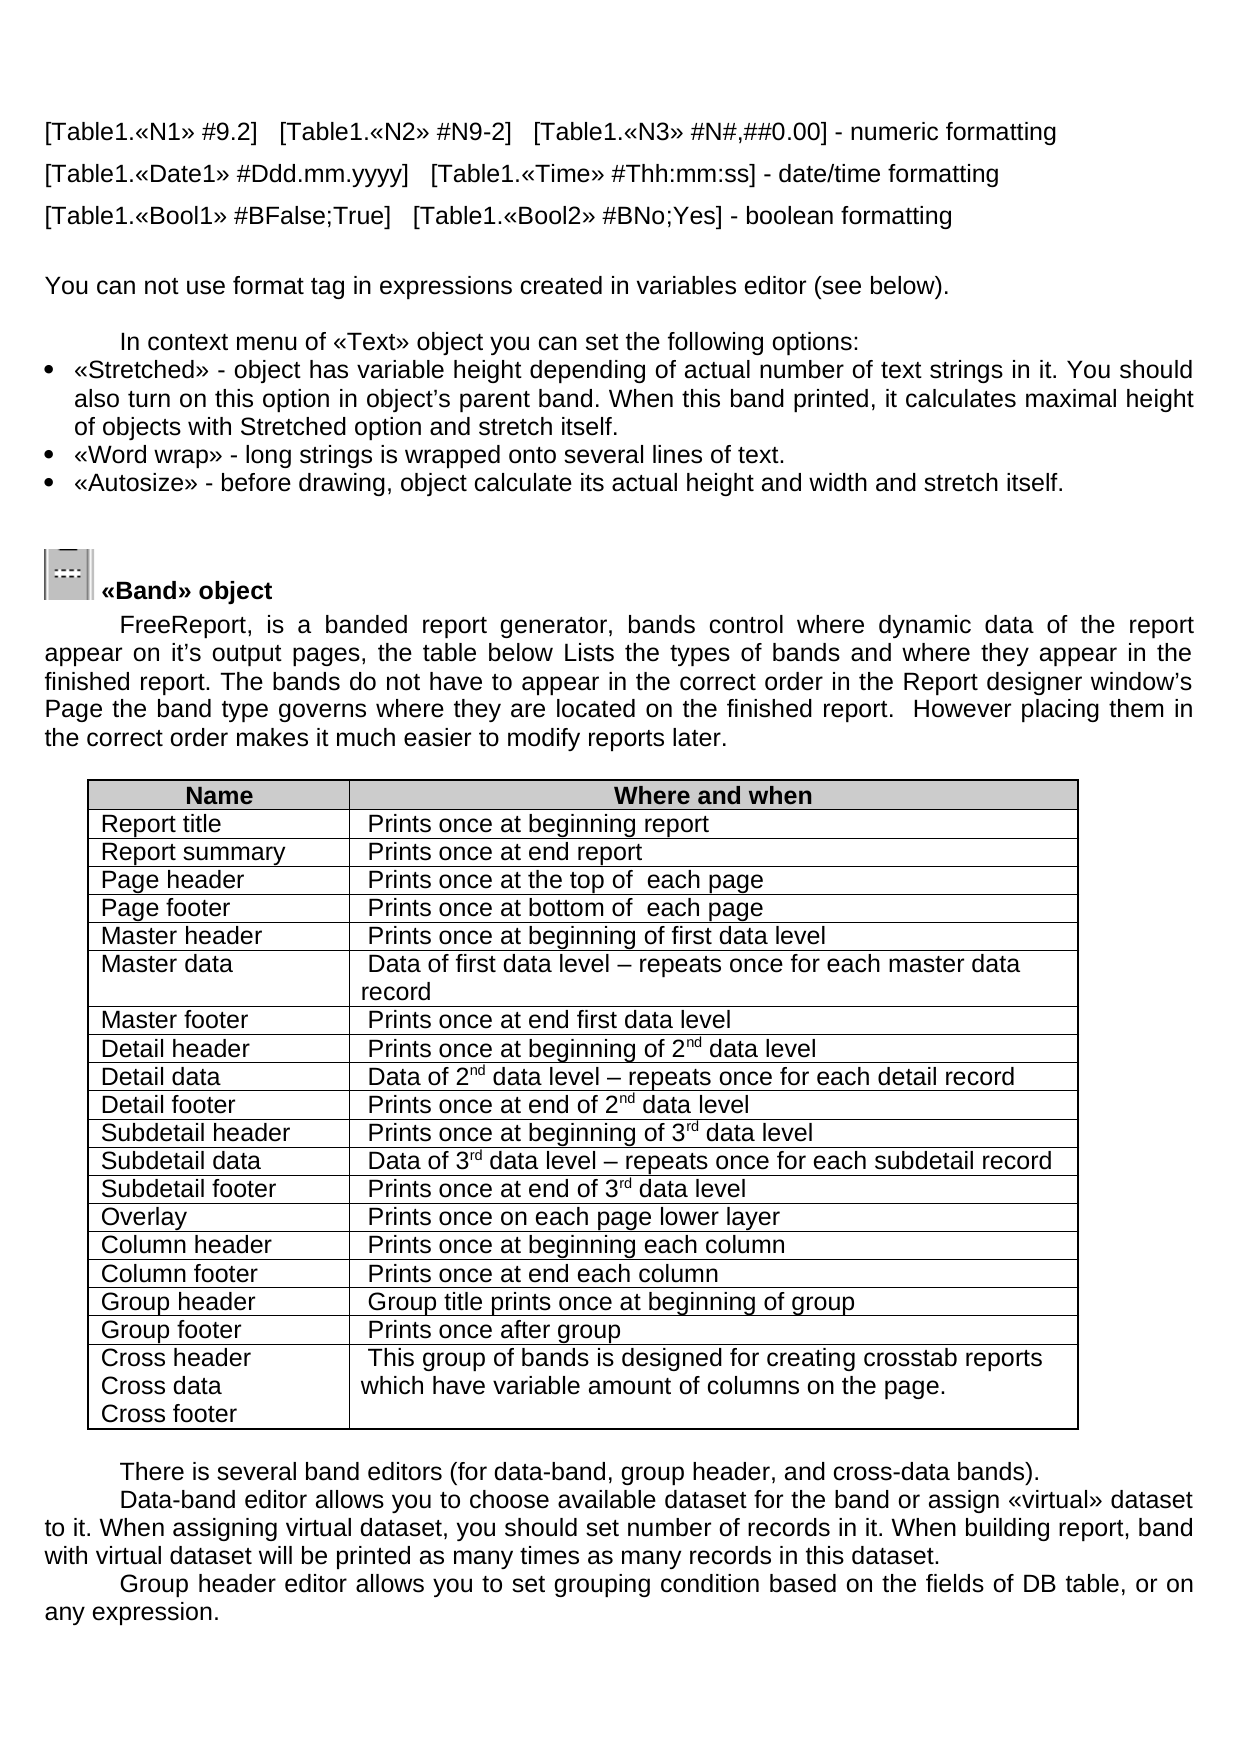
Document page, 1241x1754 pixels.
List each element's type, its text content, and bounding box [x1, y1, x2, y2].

table_cell Detail data [89, 1063, 349, 1090]
table_cell Prints once at end of 2nd data level [350, 1091, 1077, 1119]
table_cell Master header [89, 923, 349, 950]
table_cell Group footer [89, 1316, 349, 1344]
text There is several band editors (for data-band, group header, and cross-data bands). [119, 1458, 1196, 1486]
text [Table1.«Date1» #Ddd.mm.yyyy] [Table1.«Time» #Thh:mm:ss] - date/time formatting [44, 160, 1196, 188]
text You can not use format tag in expressions created in variables editor (see below). [44, 272, 1196, 300]
text FreeReport, is a banded report generator, bands control where dynamic data of the report appear on it’s output pages, the table below Lists the types of bands and where they appear in the finished report. The bands do not have to appear in the correct order in the Report designer window’s Page the band type governs where they are located on the finished report. However placing them in the correct order makes it much easier to modify reports later. [44, 611, 1196, 751]
table_cell Prints once at bottom of each page [350, 895, 1077, 922]
table_cell Data of 3rd data level – repeats once for each subdetail record [350, 1148, 1077, 1175]
table_cell Report title [89, 810, 349, 838]
table_cell Subdetail data [89, 1148, 349, 1175]
table_cell Prints once on each page lower layer [350, 1204, 1077, 1231]
table_cell Page header [89, 867, 349, 894]
table_cell Report summary [89, 839, 349, 866]
table_cell Prints once at end report [350, 839, 1077, 866]
table_cell Column footer [89, 1260, 349, 1287]
table_cell Subdetail footer [89, 1176, 349, 1203]
table_cell Data of first data level – repeats once for each master data record [350, 951, 1077, 1006]
table_cell Prints once at beginning of 3rd data level [350, 1120, 1077, 1147]
text [Table1.«N1» #9.2] [Table1.«N2» #N9-2] [Table1.«N3» #N#,##0.00] - numeric formatting [44, 118, 1196, 146]
table_cell Prints once at beginning each column [350, 1232, 1077, 1259]
text Data-band editor allows you to choose available dataset for the band or assign «virtual» dataset to it. When assigning virtual dataset, you should set number of records in it. When building report, band with virtual dataset will be printed as many times as many records in this dataset. [44, 1486, 1196, 1570]
table_cell This group of bands is designed for creating crosstab reports which have variable amount of columns on the page. [350, 1345, 1077, 1428]
table_cell Prints once at the top of each page [350, 867, 1077, 894]
table_cell Prints once at beginning report [350, 810, 1077, 838]
text [Table1.«Bool1» #BFalse;True] [Table1.«Bool2» #BNo;Yes] - boolean formatting [44, 202, 1196, 230]
table_cell Prints once at end of 3rd data level [350, 1176, 1077, 1203]
text In context menu of «Text» object you can set the following options: [119, 328, 1196, 356]
table_cell Prints once at end first data level [350, 1007, 1077, 1034]
table_cell Prints once at end each column [350, 1260, 1077, 1287]
table_cell Cross header Cross data Cross footer [89, 1345, 349, 1428]
list «Autosize» - before drawing, object calculate its actual height and width and stretch itself. [44, 468, 1196, 497]
table_cell Master data [89, 951, 349, 1006]
table_cell Prints once at beginning of 2nd data level [350, 1035, 1077, 1062]
table_cell Prints once at beginning of first data level [350, 923, 1077, 950]
table_cell Group header [89, 1288, 349, 1315]
table_cell Master footer [89, 1007, 349, 1034]
list «Stretched» - object has variable height depending of actual number of text strings in it. You should also turn on this option in object’s parent band. When this band printed, it calculates maximal height of objects with Stretched option and stretch itself. [44, 356, 1196, 440]
table_header Name [89, 781, 349, 809]
table_cell Page footer [89, 895, 349, 922]
table_cell Subdetail header [89, 1120, 349, 1147]
table_cell Data of 2nd data level – repeats once for each detail record [350, 1063, 1077, 1090]
table_cell Detail header [89, 1035, 349, 1062]
text Group header editor allows you to set grouping condition based on the fields of DB table, or on any expression. [44, 1570, 1196, 1626]
subtitle «Band» object [44, 549, 1196, 605]
list «Word wrap» - long strings is wrapped onto several lines of text. [44, 440, 1196, 468]
table_cell Overlay [89, 1204, 349, 1231]
table_cell Prints once after group [350, 1316, 1077, 1344]
table_cell Detail footer [89, 1091, 349, 1119]
table_cell Group title prints once at beginning of group [350, 1288, 1077, 1315]
table_cell Column header [89, 1232, 349, 1259]
table_header Where and when [350, 781, 1077, 809]
